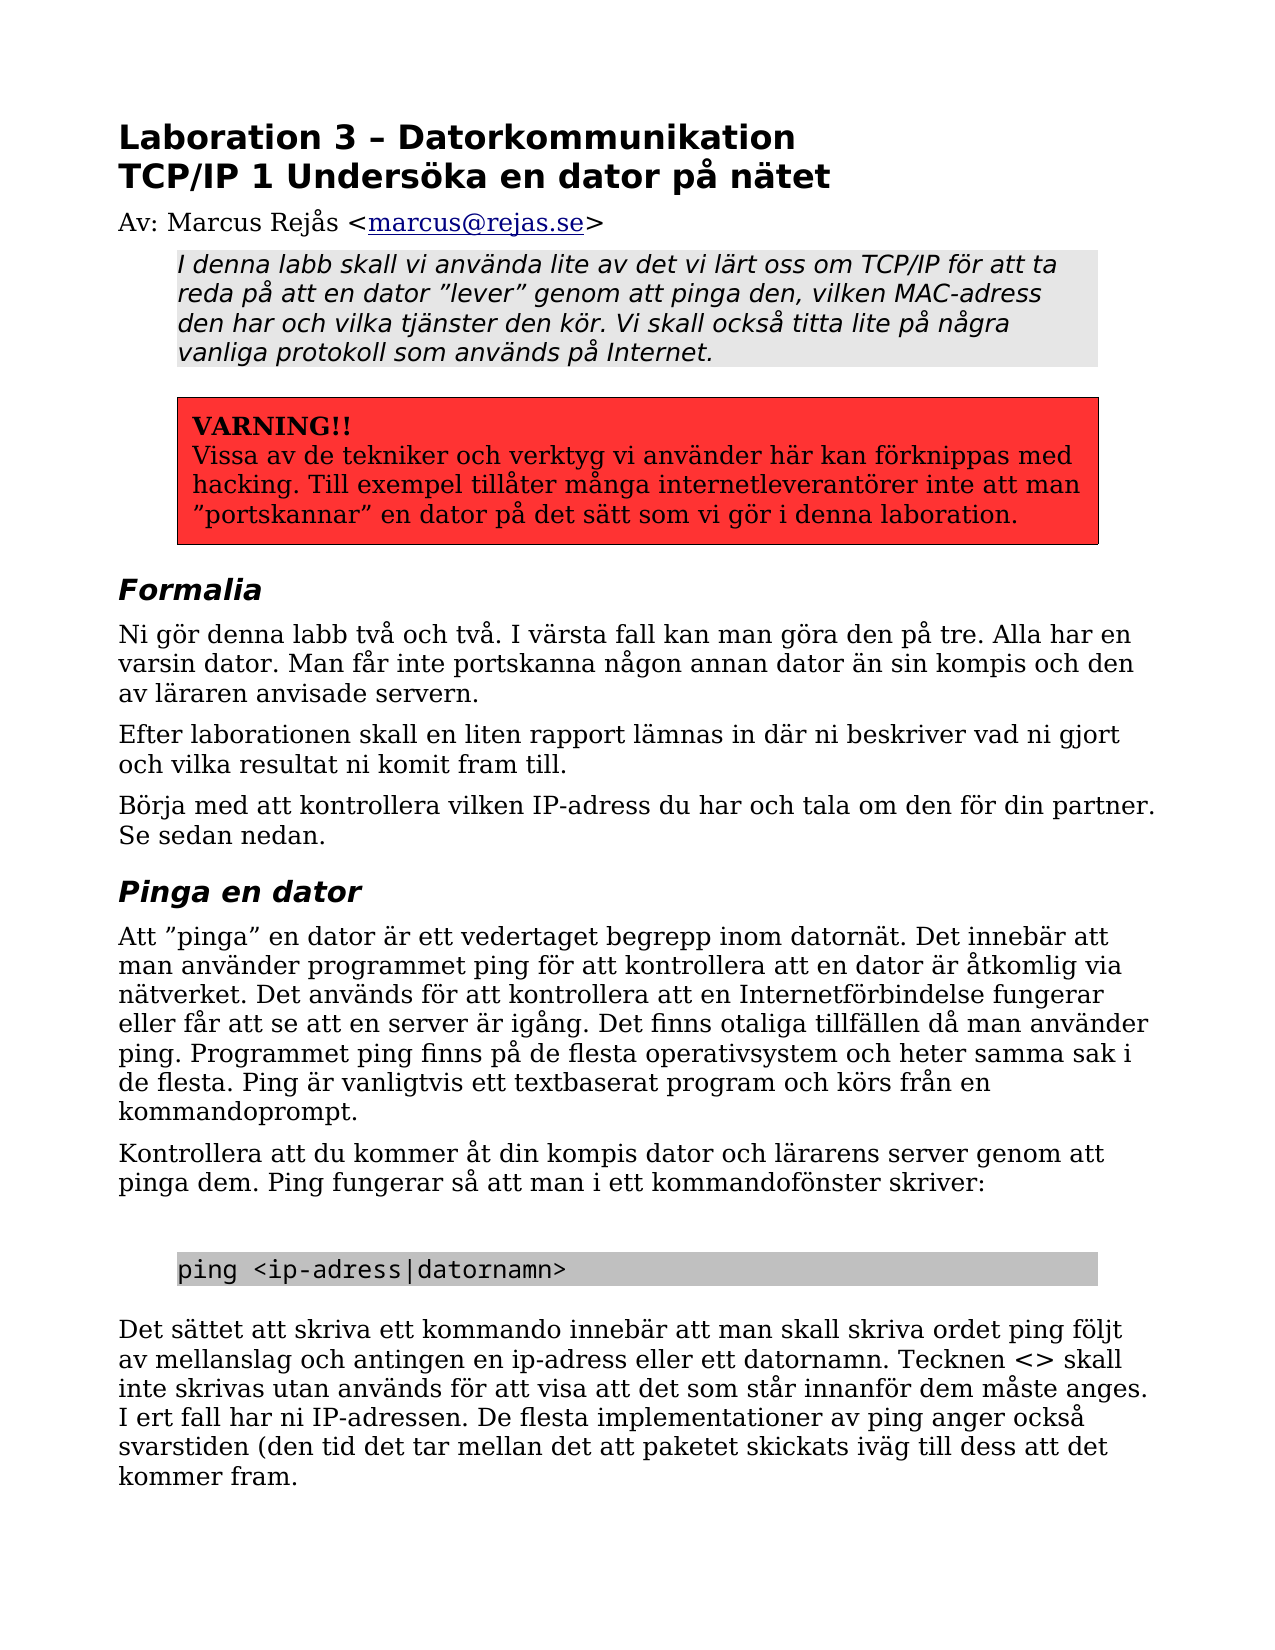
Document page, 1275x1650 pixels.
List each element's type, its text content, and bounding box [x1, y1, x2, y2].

subtitle Pinga en dator [118, 875, 1157, 909]
subtitle Formalia [118, 573, 1157, 608]
subtitle Laboration 3 – Datorkommunikation TCP/IP 1 Undersöka en dator på nätet [118, 118, 1157, 196]
text Av: Marcus Rejås <marcus@rejas.se> [118, 208, 1157, 238]
text VARNING!! Vissa av de tekniker och verktyg vi använder här kan förknippas med hacking. Till exempel tillåter många internetleverantörer inte att man ”portskannar” en dator på det sätt som vi gör i denna laboration. [178, 398, 1098, 544]
text Kontrollera att du kommer åt din kompis dator och lärarens server genom att pinga dem. Ping fungerar så att man i ett kommandofönster skriver: [118, 1139, 1157, 1198]
text Det sättet att skriva ett kommando innebär att man skall skriva ordet ping följt av mellanslag och antingen en ip-adress eller ett datornamn. Tecknen <> skall inte skrivas utan används för att visa att det som står innanför dem måste anges. I ert fall har ni IP-adressen. De flesta implementationer av ping anger också svarstiden (den tid det tar mellan det att paketet skickats iväg till dess att det kommer fram. [118, 1316, 1157, 1491]
text Börja med att kontrollera vilken IP-adress du har och tala om den för din partner. Se sedan nedan. [118, 792, 1157, 850]
text I denna labb skall vi använda lite av det vi lärt oss om TCP/IP för att ta reda på att en dator ”lever” genom att pinga den, vilken MAC-adress den har och vilka tjänster den kör. Vi skall också titta lite på några vanliga protokoll som används på Internet. [177, 250, 1098, 367]
text Ni gör denna labb två och två. I värsta fall kan man göra den på tre. Alla har en varsin dator. Man får inte portskanna någon annan dator än sin kompis och den av läraren anvisade servern. [118, 620, 1157, 708]
text ping <ip-adress|datornamn> [177, 1252, 1098, 1286]
text Efter laborationen skall en liten rapport lämnas in där ni beskriver vad ni gjort och vilka resultat ni komit fram till. [118, 721, 1157, 779]
text Att ”pinga” en dator är ett vedertaget begrepp inom datornät. Det innebär att man använder programmet ping för att kontrollera att en dator är åtkomlig via nätverket. Det används för att kontrollera att en Internetförbindelse fungerar eller får att se att en server är igång. Det finns otaliga tillfällen då man använder ping. Programmet ping finns på de flesta operativsystem och heter samma sak i de flesta. Ping är vanligtvis ett textbaserat program och körs från en kommandoprompt. [118, 922, 1157, 1127]
